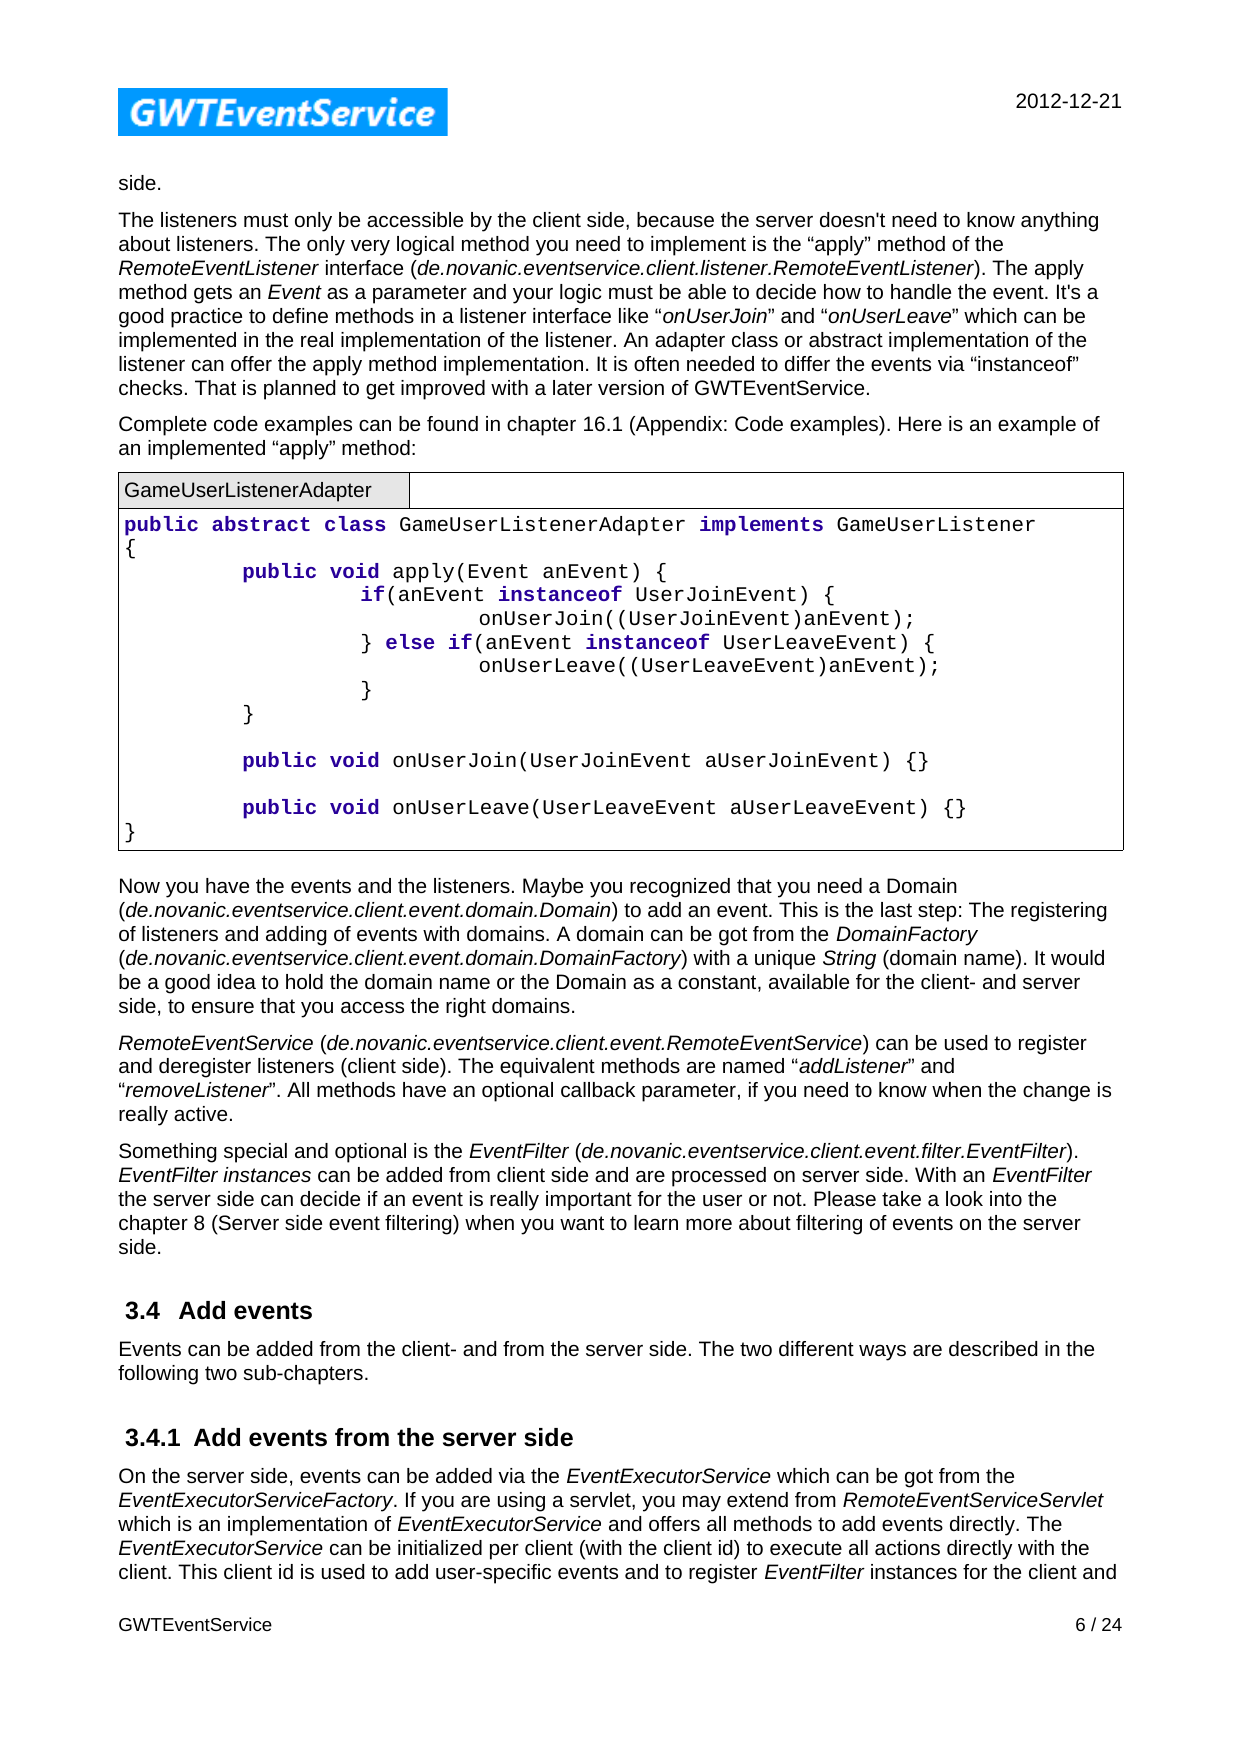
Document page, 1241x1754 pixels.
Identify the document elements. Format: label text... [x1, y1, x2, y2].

picture [118, 88, 448, 136]
text On the server side, events can be added via the EventExecutorService which can be got from the EventExecutorServiceFactory. If you are using a servlet, you may extend from RemoteEventServiceServlet which is an implementation of EventExecutorService and offers all methods to add events directly. The EventExecutorService can be initialized per client (with the client id) to execute all actions directly with the client. This client id is used to add user-specific events and to register EventFilter instances for the client and [118, 1464, 1122, 1584]
text The listeners must only be accessible by the client side, because the server doesn't need to know anything about listeners. The only very logical method you need to implement is the “apply” method of the RemoteEventListener interface (de.novanic.eventservice.client.listener.RemoteEventListener). The apply method gets an Event as a parameter and your logic must be able to decide how to handle the event. It's a good practice to define methods in a listener interface like “onUserJoin” and “onUserLeave” which can be implemented in the real implementation of the listener. An adapter class or abstract implementation of the listener can offer the apply method implementation. It is often needed to differ the events via “instanceof” checks. That is planned to get improved with a later version of GWTEventService. [118, 208, 1122, 399]
subtitle Add events from the server side [118, 1423, 1122, 1451]
table_header GameUserListenerAdapter [119, 473, 409, 508]
text Now you have the events and the listeners. Maybe you recognized that you need a Domain (de.novanic.eventservice.client.event.domain.Domain) to add an event. This is the last step: The registering of listeners and adding of events with domains. A domain can be got from the DomainFactory (de.novanic.eventservice.client.event.domain.DomainFactory) with a unique String (domain name). It would be a good idea to hold the domain name or the Domain as a constant, available for the client- and server side, to ensure that you access the right domains. [118, 874, 1122, 1018]
text Complete code examples can be found in chapter 16.1 (Appendix: Code examples). Here is an example of an implemented “apply” method: [118, 412, 1122, 460]
table_header [410, 473, 1123, 508]
text Something special and optional is the EventFilter (de.novanic.eventservice.client.event.filter.EventFilter). EventFilter instances can be added from client side and are processed on server side. With an EventFilter the server side can decide if an event is really important for the user or not. Please take a look into the chapter 8 (Server side event filtering) when you want to learn more about filtering of events on the server side. [118, 1139, 1122, 1258]
text RemoteEventService (de.novanic.eventservice.client.event.RemoteEventService) can be used to register and deregister listeners (client side). The equivalent methods are named “addListener” and “removeListener”. All methods have an optional callback parameter, if you need to know when the change is really active. [118, 1030, 1122, 1126]
text Events can be added from the client- and from the server side. The two different ways are described in the following two sub-chapters. [118, 1337, 1122, 1385]
subtitle Add events [118, 1296, 1122, 1325]
table_cell public abstract class GameUserListenerAdapter implements GameUserListener { public void apply(Event anEvent) { if(anEvent instanceof UserJoinEvent) { onUserJoin((UserJoinEvent)anEvent); } else if(anEvent instanceof UserLeaveEvent) { onUserLeave((UserLeaveEvent)anEvent); } } public void onUserJoin(UserJoinEvent aUserJoinEvent) {} public void onUserLeave(UserLeaveEvent aUserLeaveEvent) {} } [119, 509, 1123, 850]
text side. [118, 171, 1122, 195]
